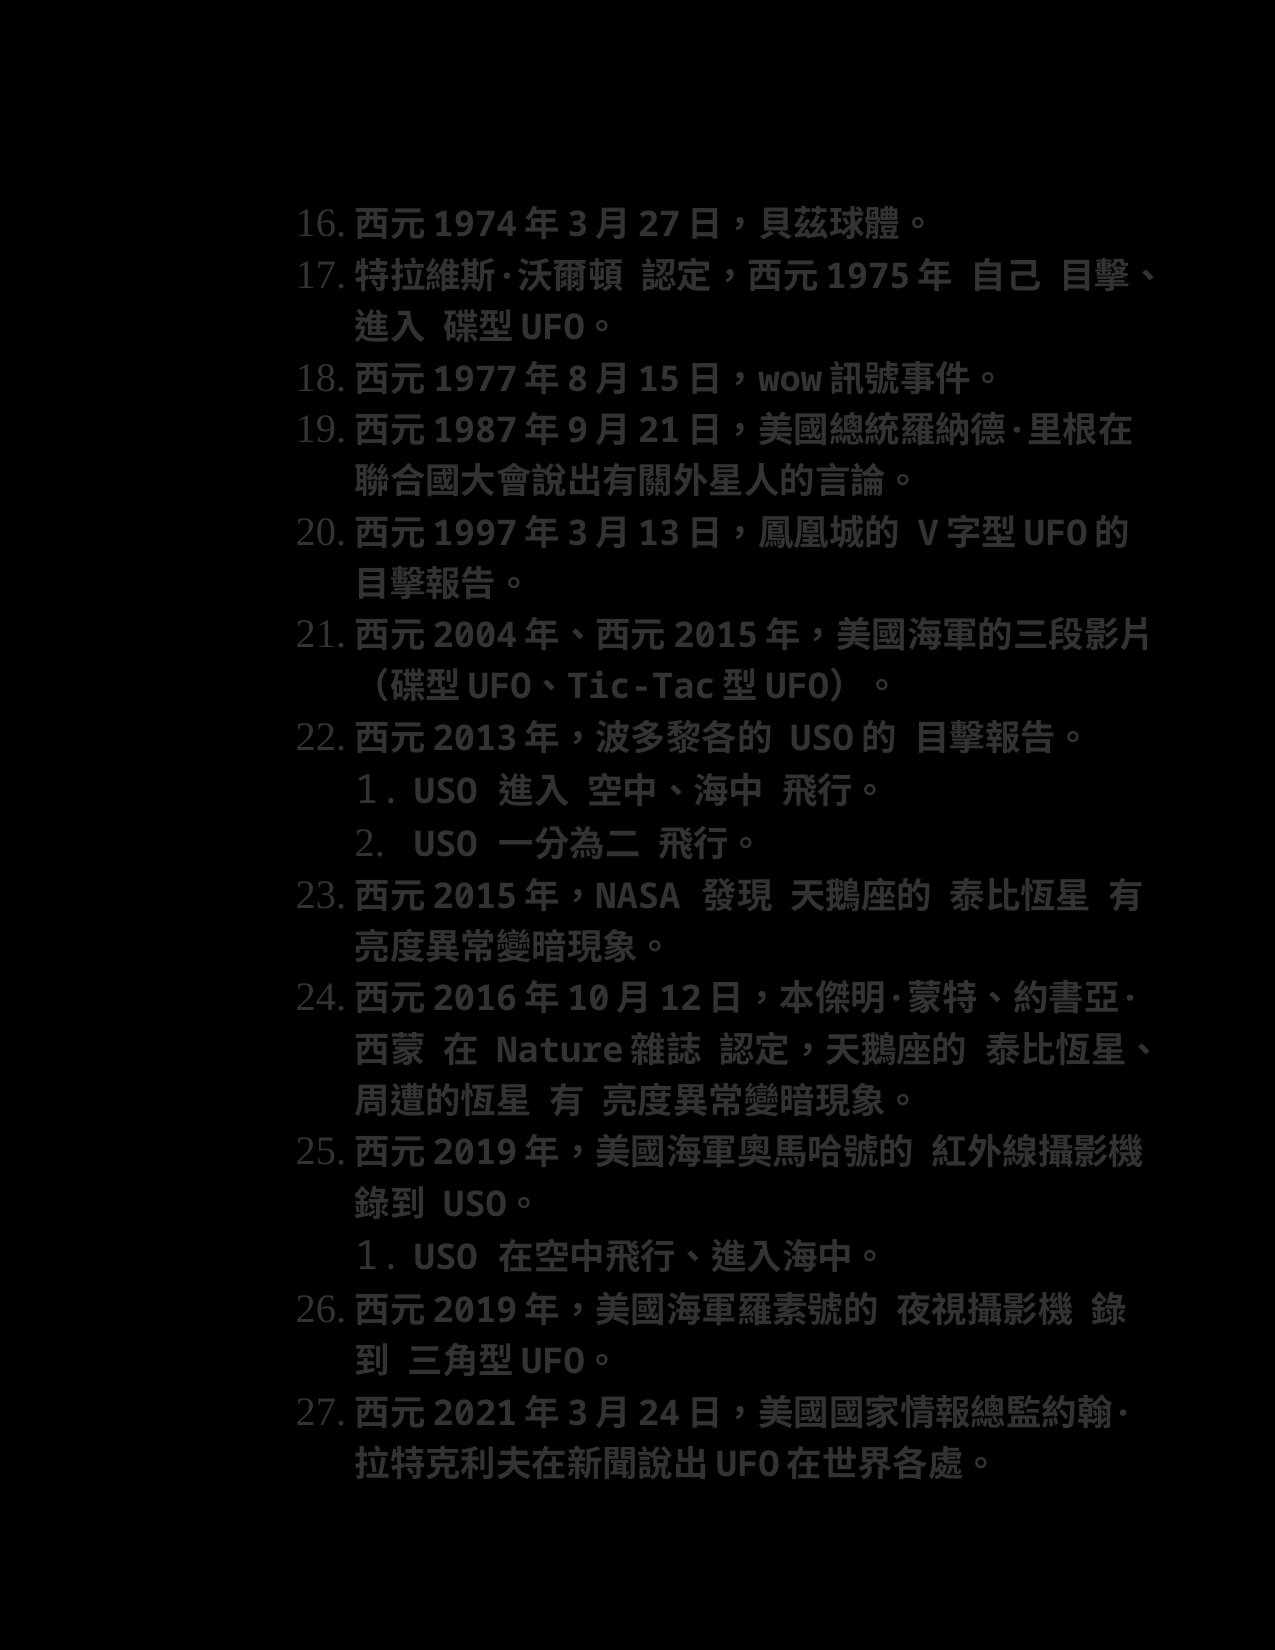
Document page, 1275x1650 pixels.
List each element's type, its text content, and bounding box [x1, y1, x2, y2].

list 西元2019年，美國海軍奧馬哈號的 紅外線攝影機 錄到 USO。 [295, 1123, 1157, 1226]
list 西元1987年9月21日，美國總統羅納德·里根在聯合國大會說出有關外星人的言論。 [295, 401, 1157, 504]
list USO 進入 空中、海中 飛行。 [354, 761, 1157, 816]
list 西元1997年3月13日，鳳凰城的 V字型UFO的 目擊報告。 [295, 504, 1157, 606]
list USO 在空中飛行、進入海中。 [354, 1226, 1157, 1281]
list 西元2004年、西元2015年，美國海軍的三段影片（碟型UFO、Tic-Tac型UFO）。 [295, 606, 1157, 709]
list 西元1974年3月27日，貝茲球體。 [295, 196, 1157, 247]
list 西元2019年，美國海軍羅素號的 夜視攝影機 錄到 三角型UFO。 [295, 1281, 1157, 1384]
list 西元1977年8月15日，wow訊號事件。 [295, 350, 1157, 401]
list 西元2013年，波多黎各的 USO的 目擊報告。 [295, 709, 1157, 761]
list USO 一分為二 飛行。 [354, 816, 1157, 867]
list 特拉維斯·沃爾頓 認定，西元1975年 自己 目擊、進入 碟型UFO。 [295, 247, 1157, 350]
list 西元2016年10月12日，本傑明·蒙特、約書亞·西蒙 在 Nature雜誌 認定，天鵝座的 泰比恆星、周遭的恆星 有 亮度異常變暗現象。 [295, 969, 1157, 1123]
list 西元2015年，NASA 發現 天鵝座的 泰比恆星 有 亮度異常變暗現象。 [295, 867, 1157, 969]
list 西元2021年3月24日，美國國家情報總監約翰·拉特克利夫在新聞說出UFO在世界各處。 [295, 1384, 1157, 1487]
